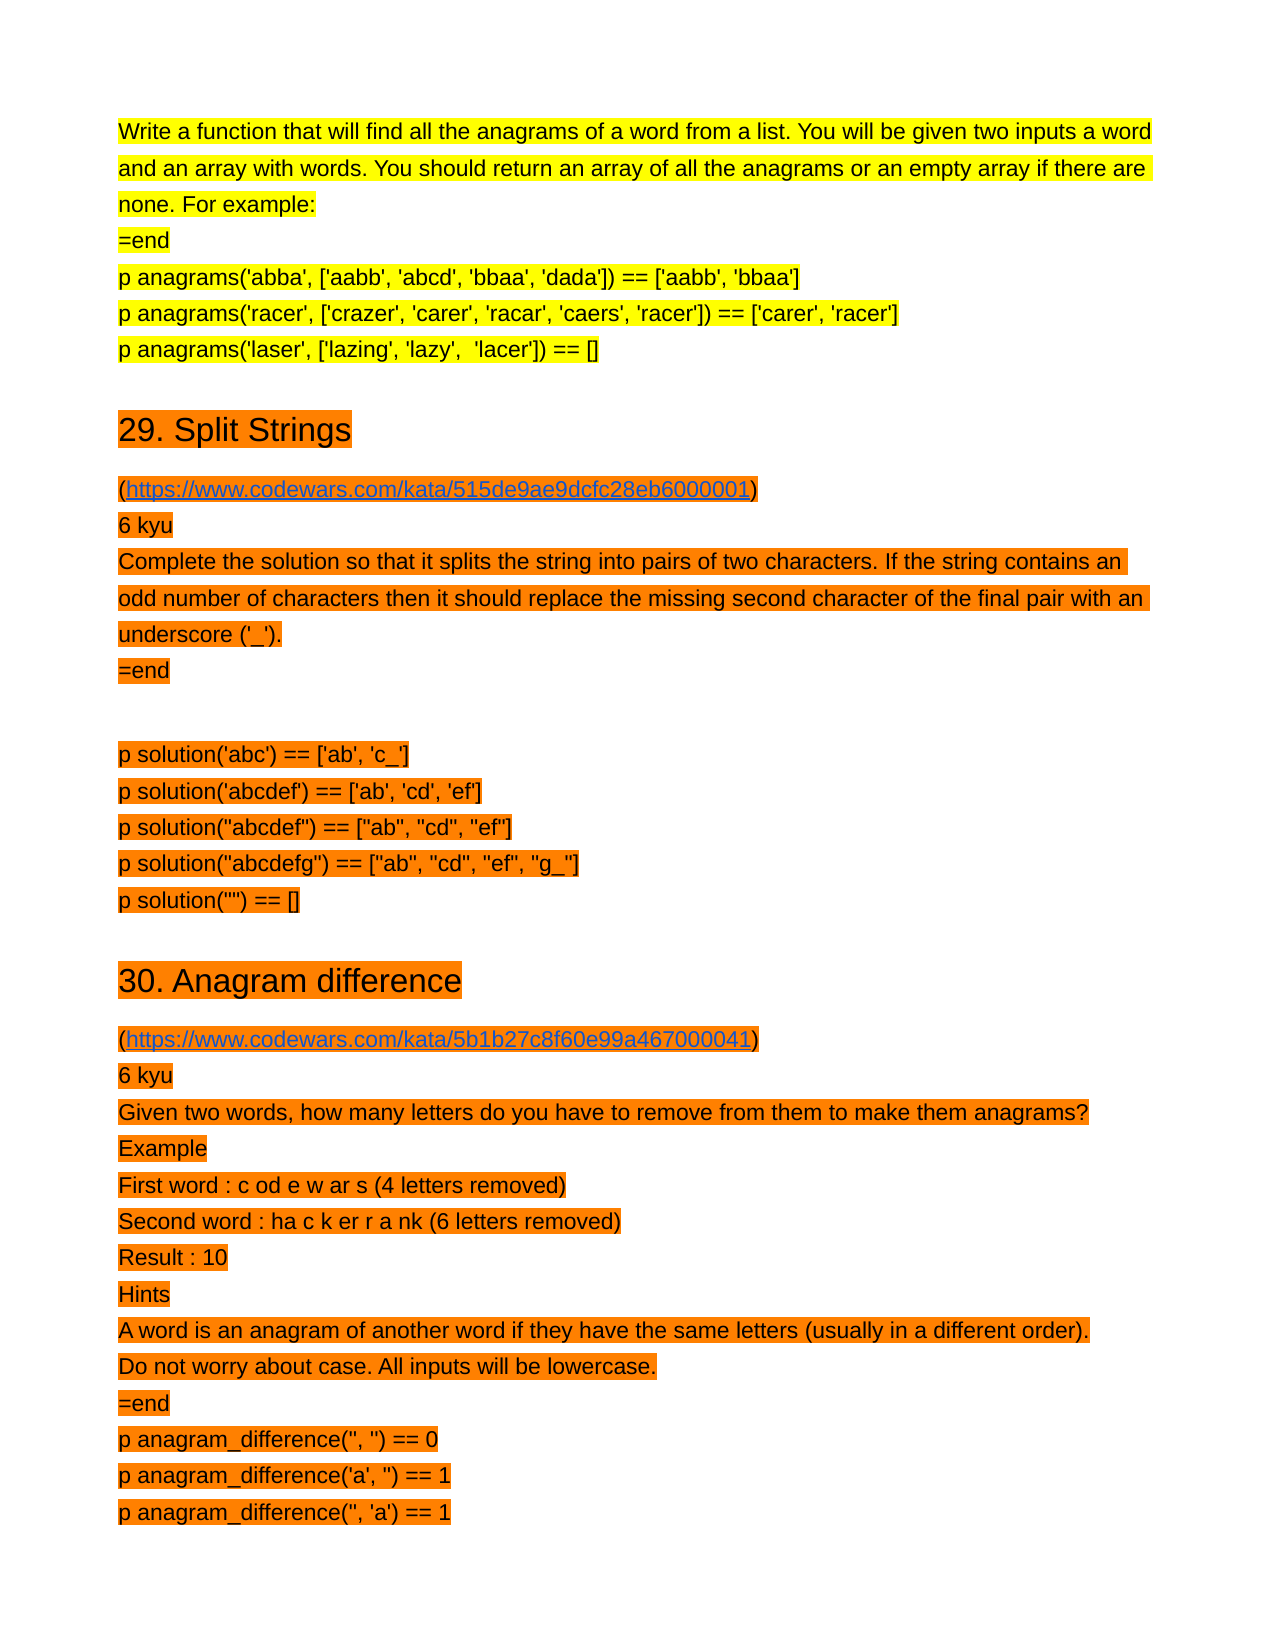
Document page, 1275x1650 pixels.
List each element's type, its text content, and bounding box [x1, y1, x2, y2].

text p anagrams('abba', ['aabb', 'abcd', 'bbaa', 'dada']) == ['aabb', 'bbaa'] [118, 263, 1157, 290]
text First word : c od e w ar s (4 letters removed) [118, 1172, 1157, 1198]
text Hints [118, 1281, 1157, 1307]
text p solution("") == [] [118, 887, 1157, 913]
text p solution("abcdefg") == ["ab", "cd", "ef", "g_"] [118, 850, 1157, 877]
text Result : 10 [118, 1244, 1157, 1271]
text Do not worry about case. All inputs will be lowercase. [118, 1353, 1157, 1380]
text p solution('abc') == ['ab', 'c_'] [118, 741, 1157, 768]
text p anagram_difference('', '') == 0 [118, 1426, 1157, 1452]
text p anagram_difference('', 'a') == 1 [118, 1499, 1157, 1525]
text p anagram_difference('a', '') == 1 [118, 1462, 1157, 1489]
text p solution('abcdef') == ['ab', 'cd', 'ef'] [118, 778, 1157, 804]
text Write a function that will find all the anagrams of a word from a list. You will be given two inputs a word and an array with words. You should return an array of all the anagrams or an empty array if there are none. For example: [118, 118, 1157, 217]
subtitle 30. Anagram difference [118, 961, 1157, 999]
text 6 kyu [118, 1062, 1157, 1089]
text =end [118, 657, 1157, 684]
text Given two words, how many letters do you have to remove from them to make them anagrams? [118, 1099, 1157, 1125]
text =end [118, 1390, 1157, 1416]
text Complete the solution so that it splits the string into pairs of two characters. If the string contains an odd number of characters then it should replace the missing second character of the final pair with an underscore ('_'). [118, 548, 1157, 647]
text (https://www.codewars.com/kata/5b1b27c8f60e99a467000041) [118, 1026, 1157, 1052]
text p anagrams('racer', ['crazer', 'carer', 'racar', 'caers', 'racer']) == ['carer', 'racer'] [118, 300, 1157, 326]
text (https://www.codewars.com/kata/515de9ae9dcfc28eb6000001) [118, 476, 1157, 502]
text Example [118, 1135, 1157, 1162]
text Second word : ha c k er r a nk (6 letters removed) [118, 1208, 1157, 1234]
text =end [118, 227, 1157, 253]
subtitle 29. Split Strings [118, 410, 1157, 448]
text A word is an anagram of another word if they have the same letters (usually in a different order). [118, 1317, 1157, 1343]
text 6 kyu [118, 512, 1157, 538]
text p anagrams('laser', ['lazing', 'lazy', 'lacer']) == [] [118, 336, 1157, 363]
text p solution("abcdef") == ["ab", "cd", "ef"] [118, 814, 1157, 840]
